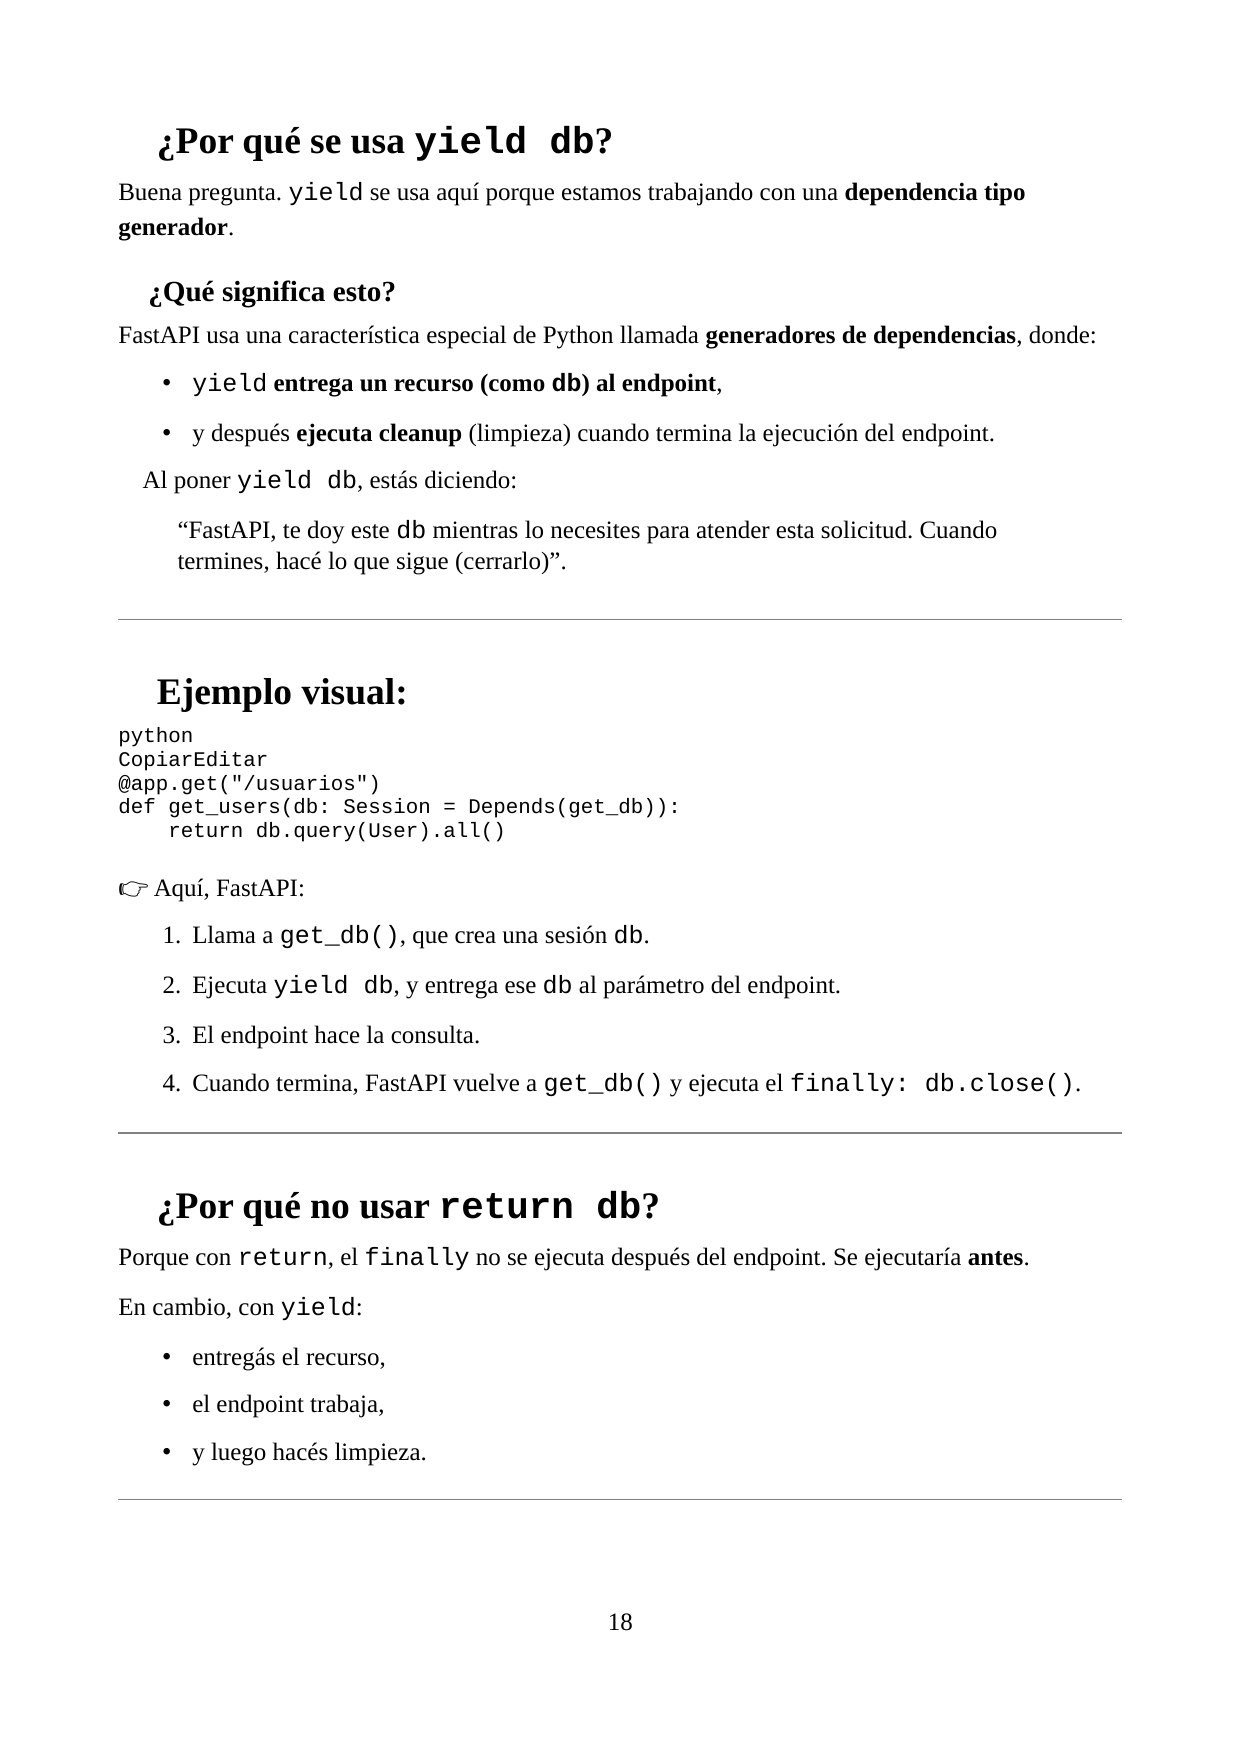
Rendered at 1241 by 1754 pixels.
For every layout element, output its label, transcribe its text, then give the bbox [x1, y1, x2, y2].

text “FastAPI, te doy este db mientras lo necesites para atender esta solicitud. Cuando termines, hacé lo que sigue (cerrarlo)”. [177, 515, 1063, 575]
list Ejecuta yield db, y entrega ese db al parámetro del endpoint. [162, 971, 1122, 1001]
list y después ejecuta cleanup (limpieza) cuando termina la ejecución del endpoint. [162, 418, 1122, 447]
text En cambio, con yield: [118, 1292, 1122, 1323]
text python [118, 725, 1122, 749]
text 🔎 Al poner yield db, estás diciendo: [118, 465, 1122, 496]
text return db.query(User).all() [118, 820, 1122, 843]
subtitle ✅ Ejemplo visual: [118, 669, 1122, 713]
list el endpoint trabaja, [162, 1389, 1122, 1418]
list Llama a get_db(), que crea una sesión db. [162, 921, 1122, 951]
text Buena pregunta. yield se usa aquí porque estamos trabajando con una dependencia tipo generador. [118, 177, 1122, 241]
text @app.get("/usuarios") [118, 772, 1122, 796]
list y luego hacés limpieza. [162, 1437, 1122, 1466]
list El endpoint hace la consulta. [162, 1021, 1122, 1049]
list entregás el recurso, [162, 1342, 1122, 1371]
text CopiarEditar [118, 749, 1122, 772]
text 👉 Aquí, FastAPI: [118, 873, 1122, 902]
text def get_users(db: Session = Depends(get_db)): [118, 796, 1122, 820]
text FastAPI usa una característica especial de Python llamada generadores de dependencias, donde: [118, 320, 1122, 349]
subtitle ✅ ¿Por qué se usa yield db? [118, 118, 1122, 164]
list Cuando termina, FastAPI vuelve a get_db() y ejecuta el finally: db.close(). [162, 1068, 1122, 1099]
text Porque con return, el finally no se ejecuta después del endpoint. Se ejecutaría antes. [118, 1242, 1122, 1273]
list yield entrega un recurso (como db) al endpoint, [162, 368, 1122, 399]
subtitle ✅ ¿Por qué no usar return db? [118, 1183, 1122, 1229]
subtitle 🧠 ¿Qué significa esto? [118, 274, 1122, 308]
